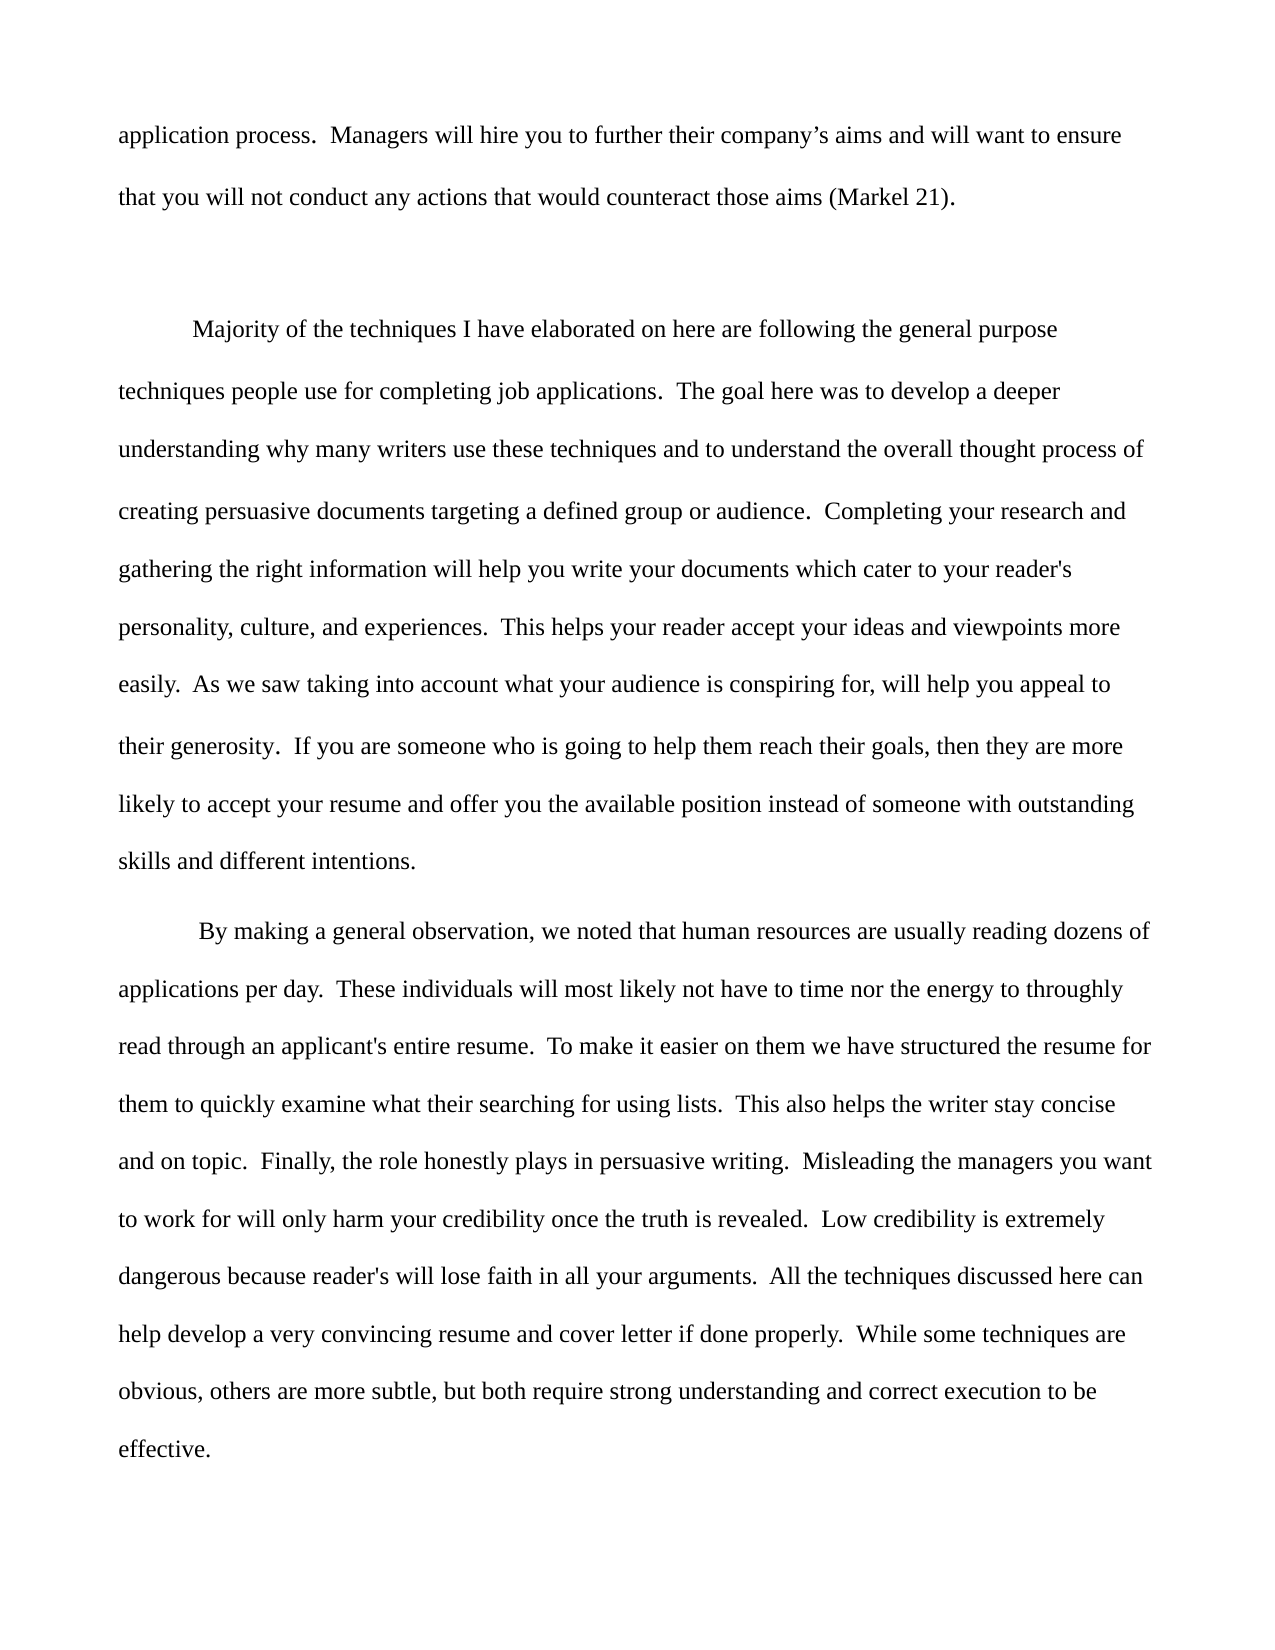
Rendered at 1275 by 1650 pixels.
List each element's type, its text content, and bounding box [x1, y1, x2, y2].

text application process. Managers will hire you to further their company’s aims and will want to ensure that you will not conduct any actions that would counteract those aims (Markel 21). [118, 118, 1157, 212]
text Majority of the techniques I have elaborated on here are following the general purpose techniques people use for completing job applications. The goal here was to develop a deeper understanding why many writers use these techniques and to understand the overall thought process of creating persuasive documents targeting a defined group or audience. Completing your research and gathering the right information will help you write your documents which cater to your reader's personality, culture, and experiences. This helps your reader accept your ideas and viewpoints more easily. As we saw taking into account what your audience is conspiring for, will help you appeal to their generosity. If you are someone who is going to help them reach their goals, then they are more likely to accept your resume and offer you the available position instead of someone with outstanding skills and different intentions. [118, 243, 1157, 875]
text By making a general observation, we noted that human resources are usually reading dozens of applications per day. These individuals will most likely not have to time nor the energy to throughly read through an applicant's entire resume. To make it easier on them we have structured the resume for them to quickly examine what their searching for using lists. This also helps the writer stay concise and on topic. Finally, the role honestly plays in persuasive writing. Misleading the managers you want to work for will only harm your credibility once the truth is revealed. Low credibility is extremely dangerous because reader's will lose faith in all your arguments. All the techniques discussed here can help develop a very convincing resume and cover letter if done properly. While some techniques are obvious, others are more subtle, but both require strong understanding and correct execution to be effective. [118, 916, 1157, 1463]
